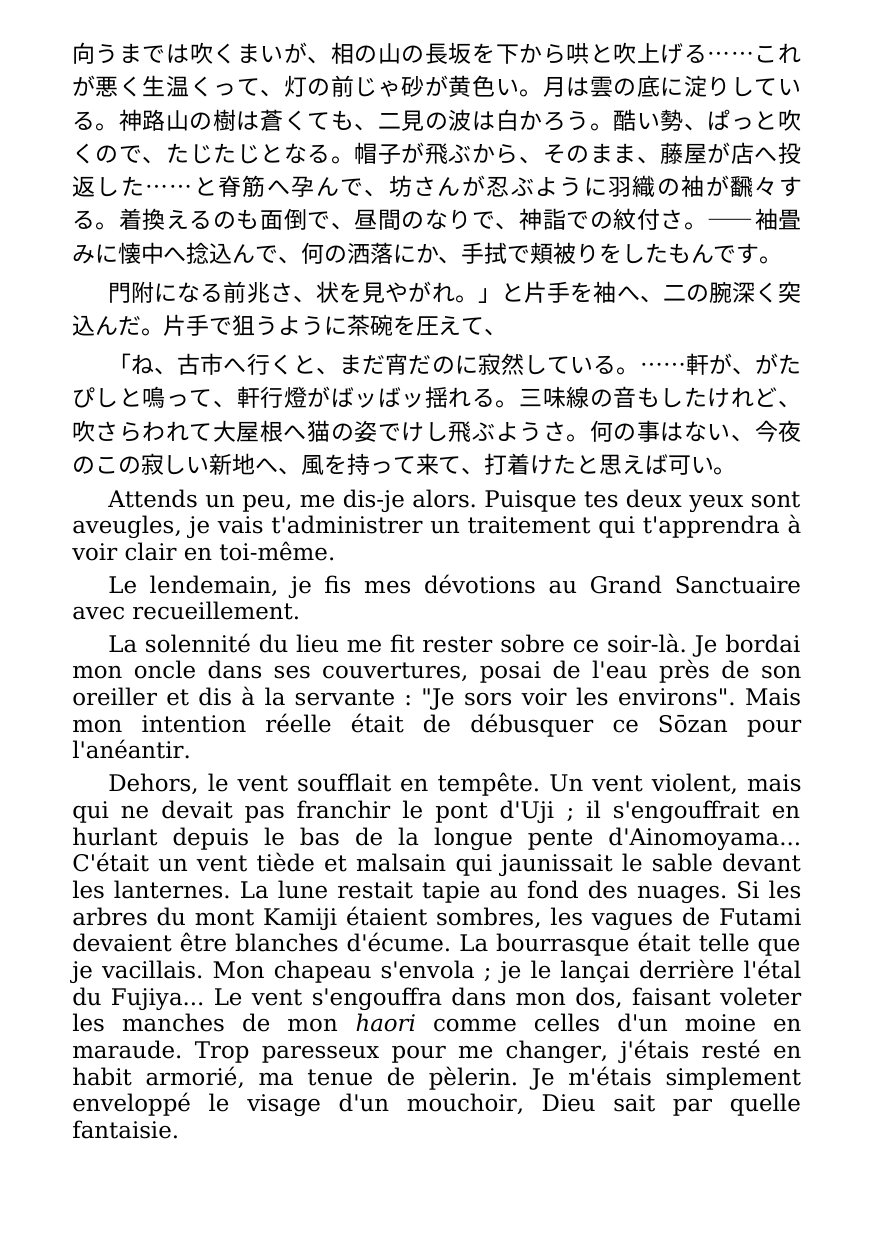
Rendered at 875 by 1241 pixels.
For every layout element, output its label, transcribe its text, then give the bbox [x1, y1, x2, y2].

text Dehors, le vent soufflait en tempête. Un vent violent, mais qui ne devait pas franchir le pont d'Uji ; il s'engouffrait en hurlant depuis le bas de la longue pente d'Ainomoyama... C'était un vent tiède et malsain qui jaunissait le sable devant les lanternes. La lune restait tapie au fond des nuages. Si les arbres du mont Kamiji étaient sombres, les vagues de Futami devaient être blanches d'écume. La bourrasque était telle que je vacillais. Mon chapeau s'envola ; je le lançai derrière l'étal du Fujiya... Le vent s'engouffra dans mon dos, faisant voleter les manches de mon haori comme celles d'un moine en maraude. Trop paresseux pour me changer, j'étais resté en habit armorié, ma tenue de pèlerin. Je m'étais simplement enveloppé le visage d'un mouchoir, Dieu sait par quelle fantaisie. [72, 770, 802, 1144]
text Le lendemain, je fis mes dévotions au Grand Sanctuaire avec recueillement. [72, 572, 802, 625]
text 向うまでは吹くまいが、相の山の長坂を下から哄と吹上げる……これが悪く生温くって、灯の前じゃ砂が黄色い。月は雲の底に淀りしている。神路山の樹は蒼くても、二見の波は白かろう。酷い勢、ぱっと吹くので、たじたじとなる。帽子が飛ぶから、そのまま、藤屋が店へ投返した……と脊筋へ孕んで、坊さんが忍ぶように羽織の袖が飜々する。着換えるのも面倒で、昼間のなりで、神詣での紋付さ。――袖畳みに懐中へ捻込んで、何の洒落にか、手拭で頬被りをしたもんです。 [72, 36, 802, 269]
text 「ね、古市へ行くと、まだ宵だのに寂然している。……軒が、がたぴしと鳴って、軒行燈がばッばッ揺れる。三味線の音もしたけれど、吹さらわれて大屋根へ猫の姿でけし飛ぶようさ。何の事はない、今夜のこの寂しい新地へ、風を持って来て、打着けたと思えば可い。 [72, 347, 802, 480]
text 門附になる前兆さ、状を見やがれ。」と片手を袖へ、二の腕深く突込んだ。片手で狙うように茶碗を圧えて、 [72, 274, 802, 341]
text La solennité du lieu me fit rester sobre ce soir-là. Je bordai mon oncle dans ses couvertures, posai de l'eau près de son oreiller et dis à la servante : "Je sors voir les environs". Mais mon intention réelle était de débusquer ce Sōzan pour l'anéantir. [72, 631, 802, 764]
text Attends un peu, me dis-je alors. Puisque tes deux yeux sont aveugles, je vais t'administrer un traitement qui t'apprendra à voir clair en toi-même. [72, 486, 802, 566]
